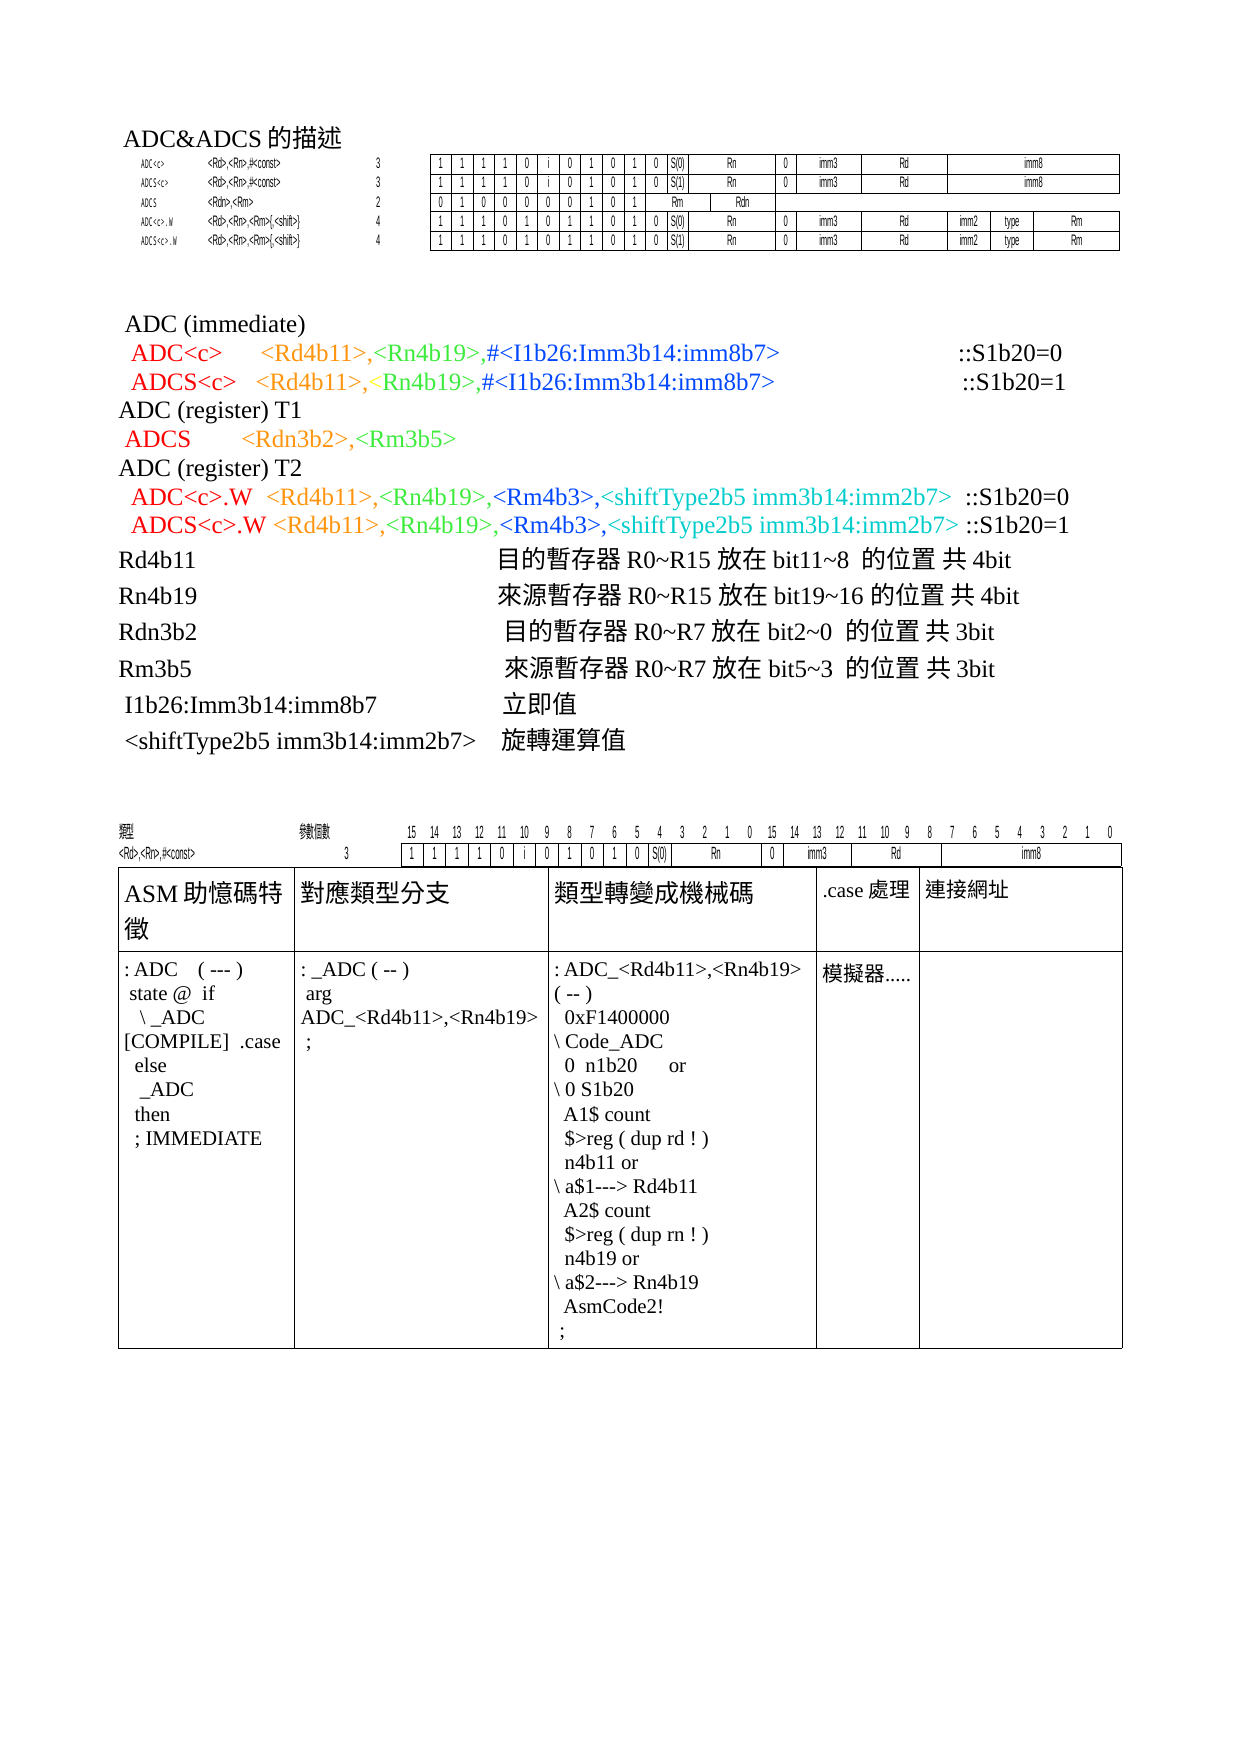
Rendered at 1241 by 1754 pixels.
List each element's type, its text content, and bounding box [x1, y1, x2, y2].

table_cell : _ADC ( -- ) arg ADC_<Rd4b11>,<Rn4b19> ; [295, 952, 548, 1348]
text Rd4b11 目的暫存器R0~R15 放在 bit11~8 的位置 共4bit [118, 539, 1122, 576]
table_cell : ADC ( --- ) state @ if \ _ADC [COMPILE] .case else _ADC then ; IMMEDIATE [119, 952, 294, 1348]
text ADCS<c> <Rd4b11>,<Rn4b19>,#<I1b26:Imm3b14:imm8b7> ::S1b20=1 [118, 367, 1122, 396]
text ADCS<c>.W <Rd4b11>,<Rn4b19>,<Rm4b3>,<shiftType2b5 imm3b14:imm2b7> ::S1b20=1 [118, 511, 1122, 539]
table_header 對應類型分支 [295, 868, 548, 951]
text ADC (register) T1 [118, 396, 1122, 424]
text ADCS <Rdn3b2>,<Rm3b5> [118, 424, 1122, 453]
table_header 類型轉變成機械碼 [549, 868, 816, 951]
table_header .case 處理 [817, 868, 919, 951]
text Rn4b19 來源暫存器R0~R15 放在 bit19~16 的位置 共4bit [118, 576, 1122, 612]
text ADC (immediate) [118, 309, 1122, 338]
text <shiftType2b5 imm3b14:imm2b7> 旋轉運算值 [118, 721, 1122, 757]
text I1b26:Imm3b14:imm8b7 立即值 [118, 684, 1122, 721]
text Rm3b5 來源暫存器R0~R7 放在 bit5~3 的位置 共3bit [118, 648, 1122, 684]
table_header ASM助憶碼特徵 [119, 868, 294, 951]
text Rdn3b2 目的暫存器R0~R7 放在 bit2~0 的位置 共3bit [118, 612, 1122, 648]
text ADC<c> <Rd4b11>,<Rn4b19>,#<I1b26:Imm3b14:imm8b7> ::S1b20=0 [118, 338, 1122, 367]
table_cell [920, 952, 1122, 1348]
table_cell 模擬器..... [817, 952, 919, 1348]
table_header 連接網址 [920, 868, 1122, 951]
text ADC<c>.W <Rd4b11>,<Rn4b19>,<Rm4b3>,<shiftType2b5 imm3b14:imm2b7> ::S1b20=0 [118, 482, 1122, 511]
text ADC (register) T2 [118, 453, 1122, 482]
text ADC&ADCS的描述 [118, 118, 1122, 154]
table_cell : ADC_<Rd4b11>,<Rn4b19> ( -- ) 0xF1400000 \ Code_ADC 0 n1b20 or \ 0 S1b20 A1$ count $>reg ( dup rd ! ) n4b11 or \ a$1---> Rd4b11 A2$ count $>reg ( dup rn ! ) n4b19 or \ a$2---> Rn4b19 AsmCode2! ; [549, 952, 816, 1348]
